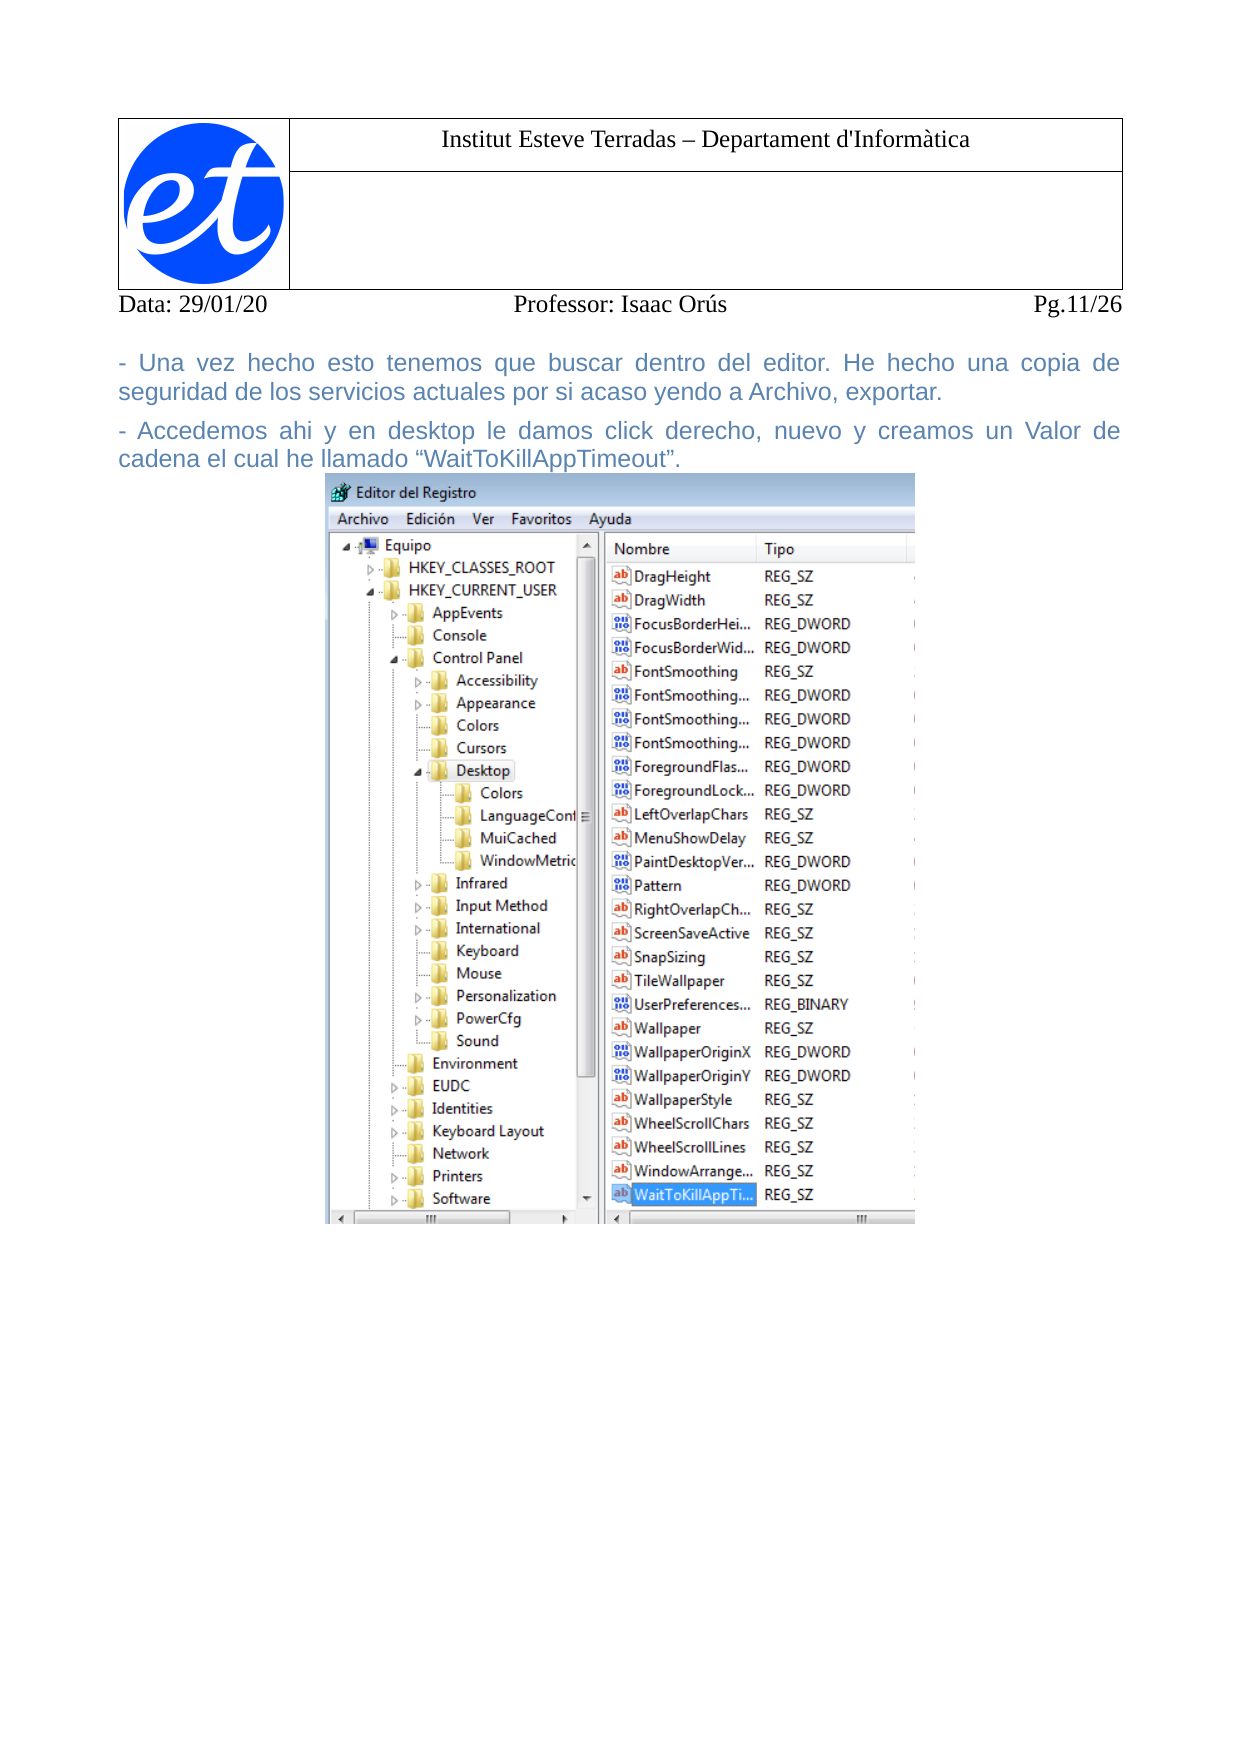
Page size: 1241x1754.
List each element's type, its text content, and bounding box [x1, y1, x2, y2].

text - Una vez hecho esto tenemos que buscar dentro del editor. He hecho una copia de seguridad de los servicios actuales por si acaso yendo a Archivo, exportar. [118, 348, 1122, 405]
picture [123, 123, 284, 284]
picture [325, 473, 915, 1224]
text - Accedemos ahi y en desktop le damos click derecho, nuevo y creamos un Valor de cadena el cual he llamado “WaitToKillAppTimeout”. [118, 416, 1122, 473]
